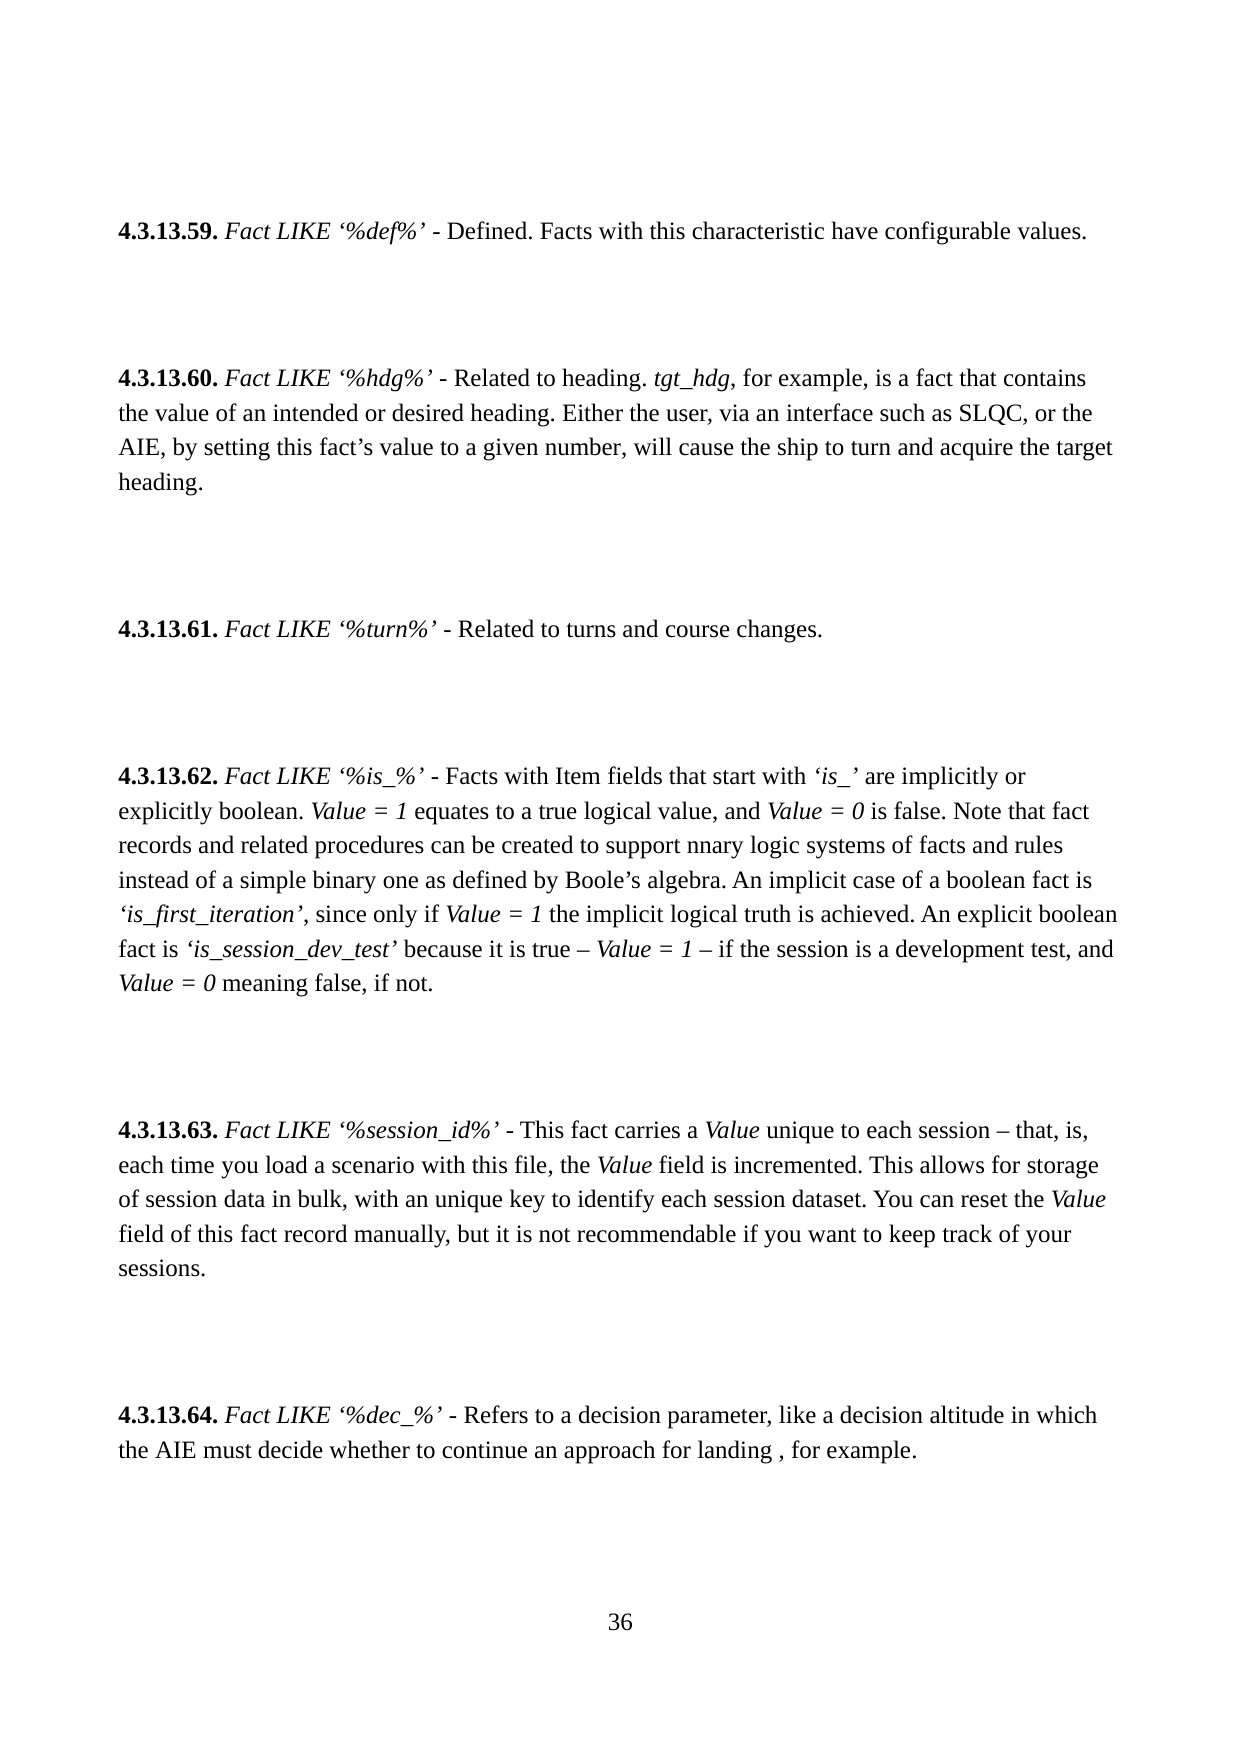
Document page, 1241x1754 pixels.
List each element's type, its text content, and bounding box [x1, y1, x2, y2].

text 4.3.13.61. Fact LIKE ‘%turn%’ - Related to turns and course changes. [118, 614, 1122, 643]
text 4.3.13.63. Fact LIKE ‘%session_id%’ - This fact carries a Value unique to each session – that, is, each time you load a scenario with this file, the Value field is incremented. This allows for storage of session data in bulk, with an unique key to identify each session dataset. You can reset the Value field of this fact record manually, but it is not recommendable if you want to keep track of your sessions. [118, 1115, 1122, 1282]
text 4.3.13.60. Fact LIKE ‘%hdg%’ - Related to heading. tgt_hdg, for example, is a fact that contains the value of an intended or desired heading. Either the user, via an interface such as SLQC, or the AIE, by setting this fact’s value to a given number, will cause the ship to turn and acquire the target heading. [118, 363, 1122, 496]
text 4.3.13.59. Fact LIKE ‘%def%’ - Defined. Facts with this characteristic have configurable values. [118, 216, 1122, 245]
text 4.3.13.64. Fact LIKE ‘%dec_%’ - Refers to a decision parameter, like a decision altitude in which the AIE must decide whether to continue an approach for landing , for example. [118, 1400, 1122, 1464]
text 4.3.13.62. Fact LIKE ‘%is_%’ - Facts with Item fields that start with ‘is_’ are implicitly or explicitly boolean. Value = 1 equates to a true logical value, and Value = 0 is false. Note that fact records and related procedures can be created to support nnary logic systems of facts and rules instead of a simple binary one as defined by Boole’s algebra. An implicit case of a boolean fact is ‘is_first_iteration’, since only if Value = 1 the implicit logical truth is achieved. An explicit boolean fact is ‘is_session_dev_test’ because it is true – Value = 1 – if the session is a development test, and Value = 0 meaning false, if not. [118, 761, 1122, 997]
